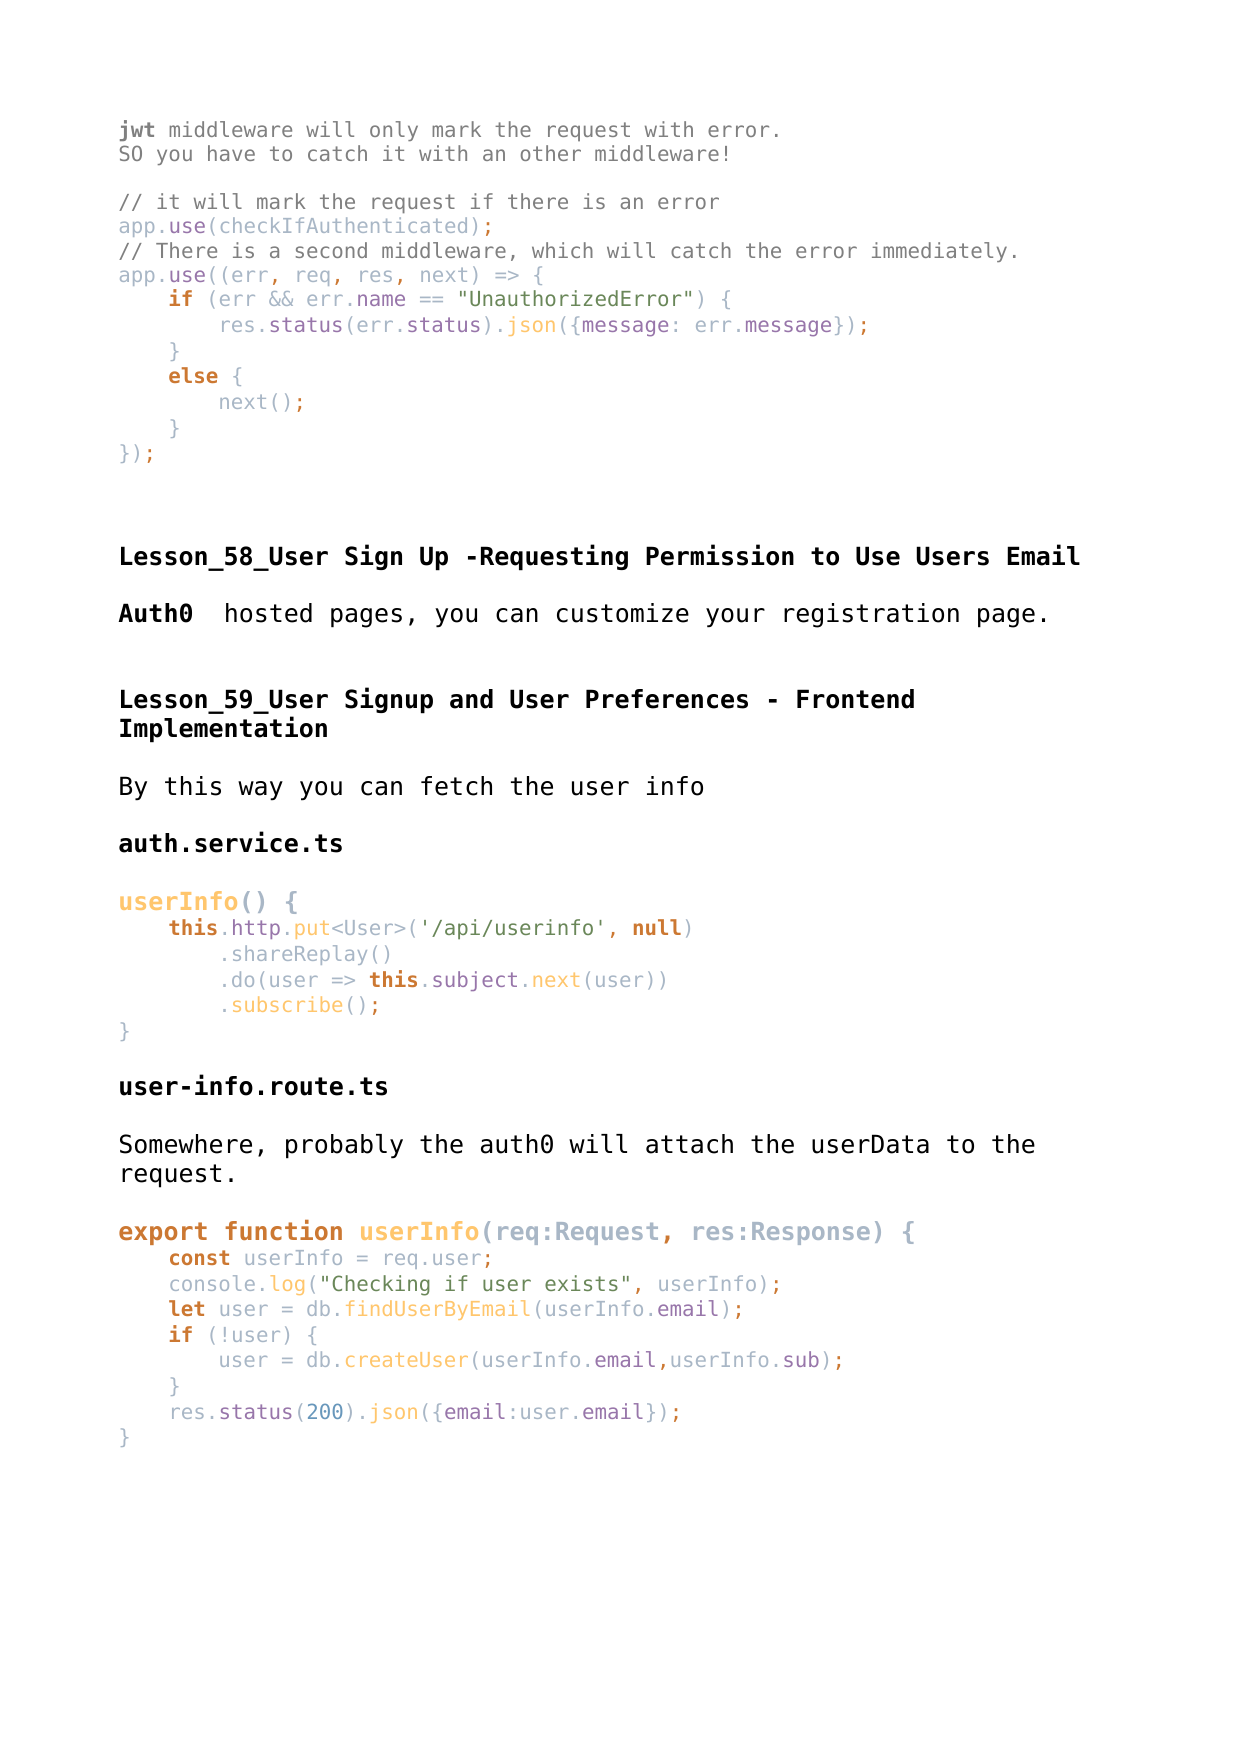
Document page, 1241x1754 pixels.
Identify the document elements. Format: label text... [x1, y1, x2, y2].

text // it will mark the request if there is an error [118, 190, 1122, 214]
text } [118, 1425, 1122, 1449]
text else { [118, 364, 1122, 390]
text SO you have to catch it with an other middleware! [118, 142, 1122, 167]
text if (!user) { [118, 1323, 1122, 1348]
text auth.service.ts [118, 830, 1122, 859]
text user = db.createUser(userInfo.email,userInfo.sub); [118, 1348, 1122, 1374]
text userInfo() { [118, 887, 1122, 916]
text console.log("Checking if user exists", userInfo); [118, 1272, 1122, 1297]
text next(); [118, 390, 1122, 416]
text } [118, 1374, 1122, 1400]
text } [118, 416, 1122, 441]
text export function userInfo(req:Request, res:Response) { [118, 1217, 1122, 1246]
text jwt middleware will only mark the request with error. [118, 118, 1122, 142]
text .subscribe(); [118, 993, 1122, 1019]
text }); [118, 441, 1122, 465]
text app.use((err, req, res, next) => { [118, 263, 1122, 287]
text By this way you can fetch the user info [118, 772, 1122, 801]
text Lesson_58_User Sign Up -Requesting Permission to Use Users Email [118, 542, 1122, 571]
text // There is a second middleware, which will catch the error immediately. [118, 239, 1122, 263]
text .shareReplay() [118, 942, 1122, 968]
text app.use(checkIfAuthenticated); [118, 214, 1122, 239]
text } [118, 1019, 1122, 1043]
text if (err && err.name == "UnauthorizedError") { [118, 287, 1122, 313]
text let user = db.findUserByEmail(userInfo.email); [118, 1297, 1122, 1323]
text Somewhere, probably the auth0 will attach the userData to the request. [118, 1130, 1122, 1188]
text } [118, 339, 1122, 364]
text this.http.put<User>('/api/userinfo', null) [118, 916, 1122, 942]
text Lesson_59_User Signup and User Preferences - Frontend Implementation [118, 686, 1122, 744]
text res.status(200).json({email:user.email}); [118, 1400, 1122, 1425]
text .do(user => this.subject.next(user)) [118, 968, 1122, 993]
text const userInfo = req.user; [118, 1246, 1122, 1272]
text res.status(err.status).json({message: err.message}); [118, 313, 1122, 339]
text Auth0 hosted pages, you can customize your registration page. [118, 600, 1122, 629]
text user-info.route.ts [118, 1073, 1122, 1102]
